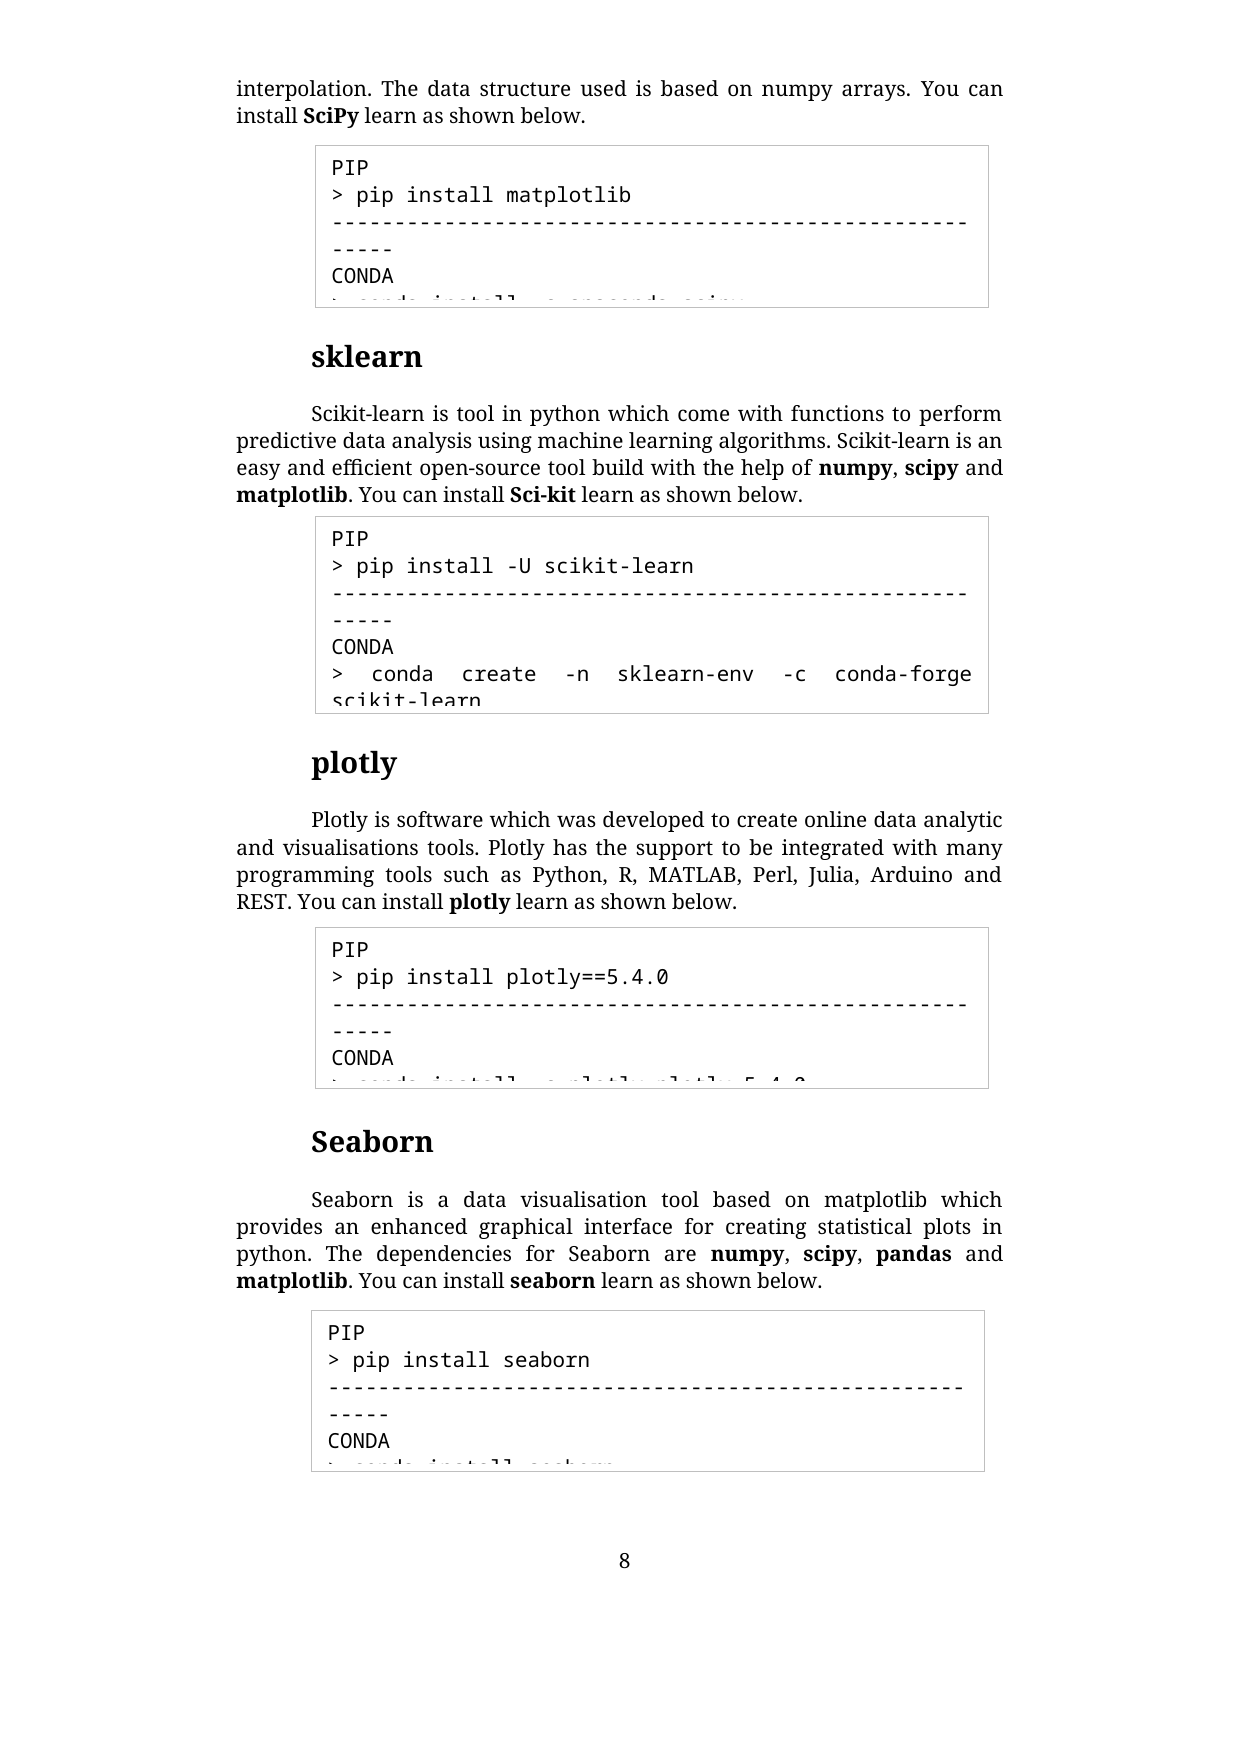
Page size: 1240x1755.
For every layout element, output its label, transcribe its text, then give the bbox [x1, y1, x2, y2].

text Scikit-learn is tool in python which come with functions to perform predictive data analysis using machine learning algorithms. Scikit-learn is an easy and efficient open-source tool build with the help of numpy, scipy and matplotlib. You can install Sci-kit learn as shown below. [236, 400, 1003, 508]
text interpolation. The data structure used is based on numpy arrays. You can install SciPy learn as shown below. [236, 75, 1003, 129]
text > conda install -c anaconda scipy [331, 289, 973, 299]
text > pip install seaborn [327, 1346, 969, 1373]
text > pip install plotly==5.4.0 [331, 963, 973, 990]
text -------------------------------------------------------- [331, 579, 973, 633]
text > pip install matplotlib [331, 181, 973, 208]
text CONDA [331, 1044, 973, 1071]
text -------------------------------------------------------- [327, 1373, 969, 1427]
text Seaborn is a data visualisation tool based on matplotlib which provides an enhanced graphical interface for creating statistical plots in python. The dependencies for Seaborn are numpy, scipy, pandas and matplotlib. You can install seaborn learn as shown below. [236, 1185, 1003, 1294]
text > conda install -c plotly plotly=5.4.0 [331, 1071, 973, 1081]
text > pip install -U scikit-learn [331, 552, 973, 579]
text PIP [331, 154, 973, 181]
text -------------------------------------------------------- [331, 990, 973, 1044]
text Seaborn [236, 1131, 1003, 1158]
text Plotly is software which was developed to create online data analytic and visualisations tools. Plotly has the support to be integrated with many programming tools such as Python, R, MATLAB, Perl, Julia, Arduino and REST. You can install plotly learn as shown below. [236, 806, 1003, 914]
text sklearn [236, 346, 1003, 373]
text > conda create -n sklearn-env -c conda-forge scikit-learn [331, 660, 973, 705]
text plotly [236, 752, 1003, 779]
text CONDA [327, 1427, 969, 1454]
text -------------------------------------------------------- [331, 208, 973, 262]
text > conda install seaborn [327, 1454, 969, 1464]
text PIP [331, 936, 973, 963]
text CONDA [331, 262, 973, 289]
text PIP [331, 525, 973, 552]
text CONDA [331, 633, 973, 660]
text PIP [327, 1318, 969, 1346]
